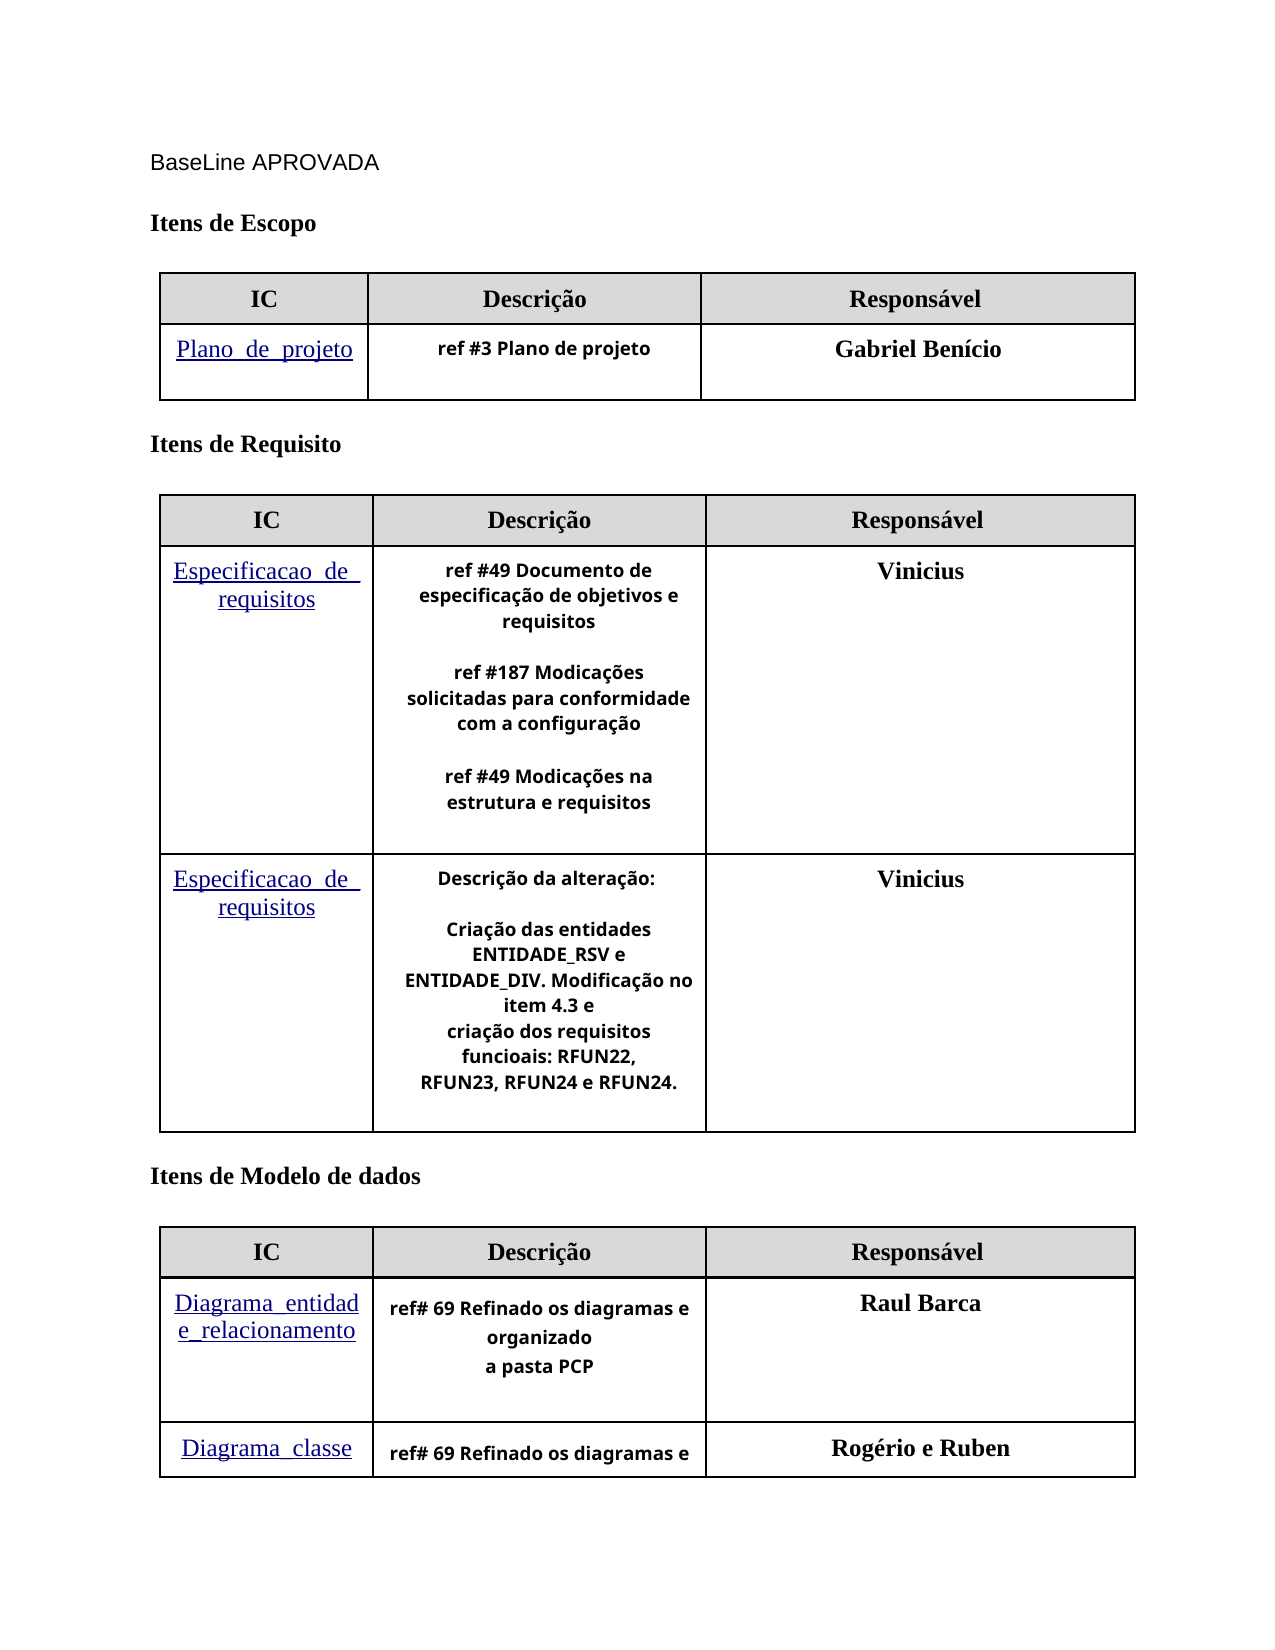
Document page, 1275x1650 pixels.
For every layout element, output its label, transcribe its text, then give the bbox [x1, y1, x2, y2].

table_cell ref #49 Documento de especificação de objetivos e requisitos ref #187 Modicações solicitadas para conformidade com a configuração ref #49 Modicações na estrutura e requisitos [374, 547, 705, 853]
table_cell ref #3 Plano de projeto [369, 325, 700, 399]
table_cell Raul Barca [707, 1279, 1134, 1421]
text BaseLine APROVADA [150, 150, 1125, 176]
table_header IC [161, 274, 367, 323]
table_header IC [161, 496, 372, 545]
table_cell Rogério e Ruben [707, 1423, 1134, 1476]
table_cell Diagrama_entidade_relacionamento [161, 1279, 372, 1421]
table_cell Vinicius [707, 855, 1134, 1131]
text Itens de Requisito [150, 431, 1125, 458]
text Itens de Escopo [150, 209, 1125, 236]
table_cell Especificacao_de_requisitos [161, 855, 372, 1131]
text Itens de Modelo de dados [150, 1162, 1125, 1190]
table_cell Gabriel Benício [702, 325, 1134, 399]
table_cell ref# 69 Refinado os diagramas e [374, 1423, 705, 1476]
table_cell Vinicius [707, 547, 1134, 853]
table_cell Plano_de_projeto [161, 325, 367, 399]
table_cell Descrição da alteração: Criação das entidades ENTIDADE_RSV e ENTIDADE_DIV. Modificação no item 4.3 e criação dos requisitos funcioais: RFUN22, RFUN23, RFUN24 e RFUN24. [374, 855, 705, 1131]
table_cell ref# 69 Refinado os diagramas e organizado a pasta PCP [374, 1279, 705, 1421]
table_header Responsável [702, 274, 1134, 323]
table_cell Especificacao_de_requisitos [161, 547, 372, 853]
table_cell Diagrama_classe [161, 1423, 372, 1476]
table_header IC [161, 1228, 372, 1276]
table_header Descrição [374, 1228, 705, 1276]
table_header Responsável [707, 1228, 1134, 1276]
table_header Responsável [707, 496, 1134, 545]
table_header Descrição [374, 496, 705, 545]
table_header Descrição [369, 274, 700, 323]
